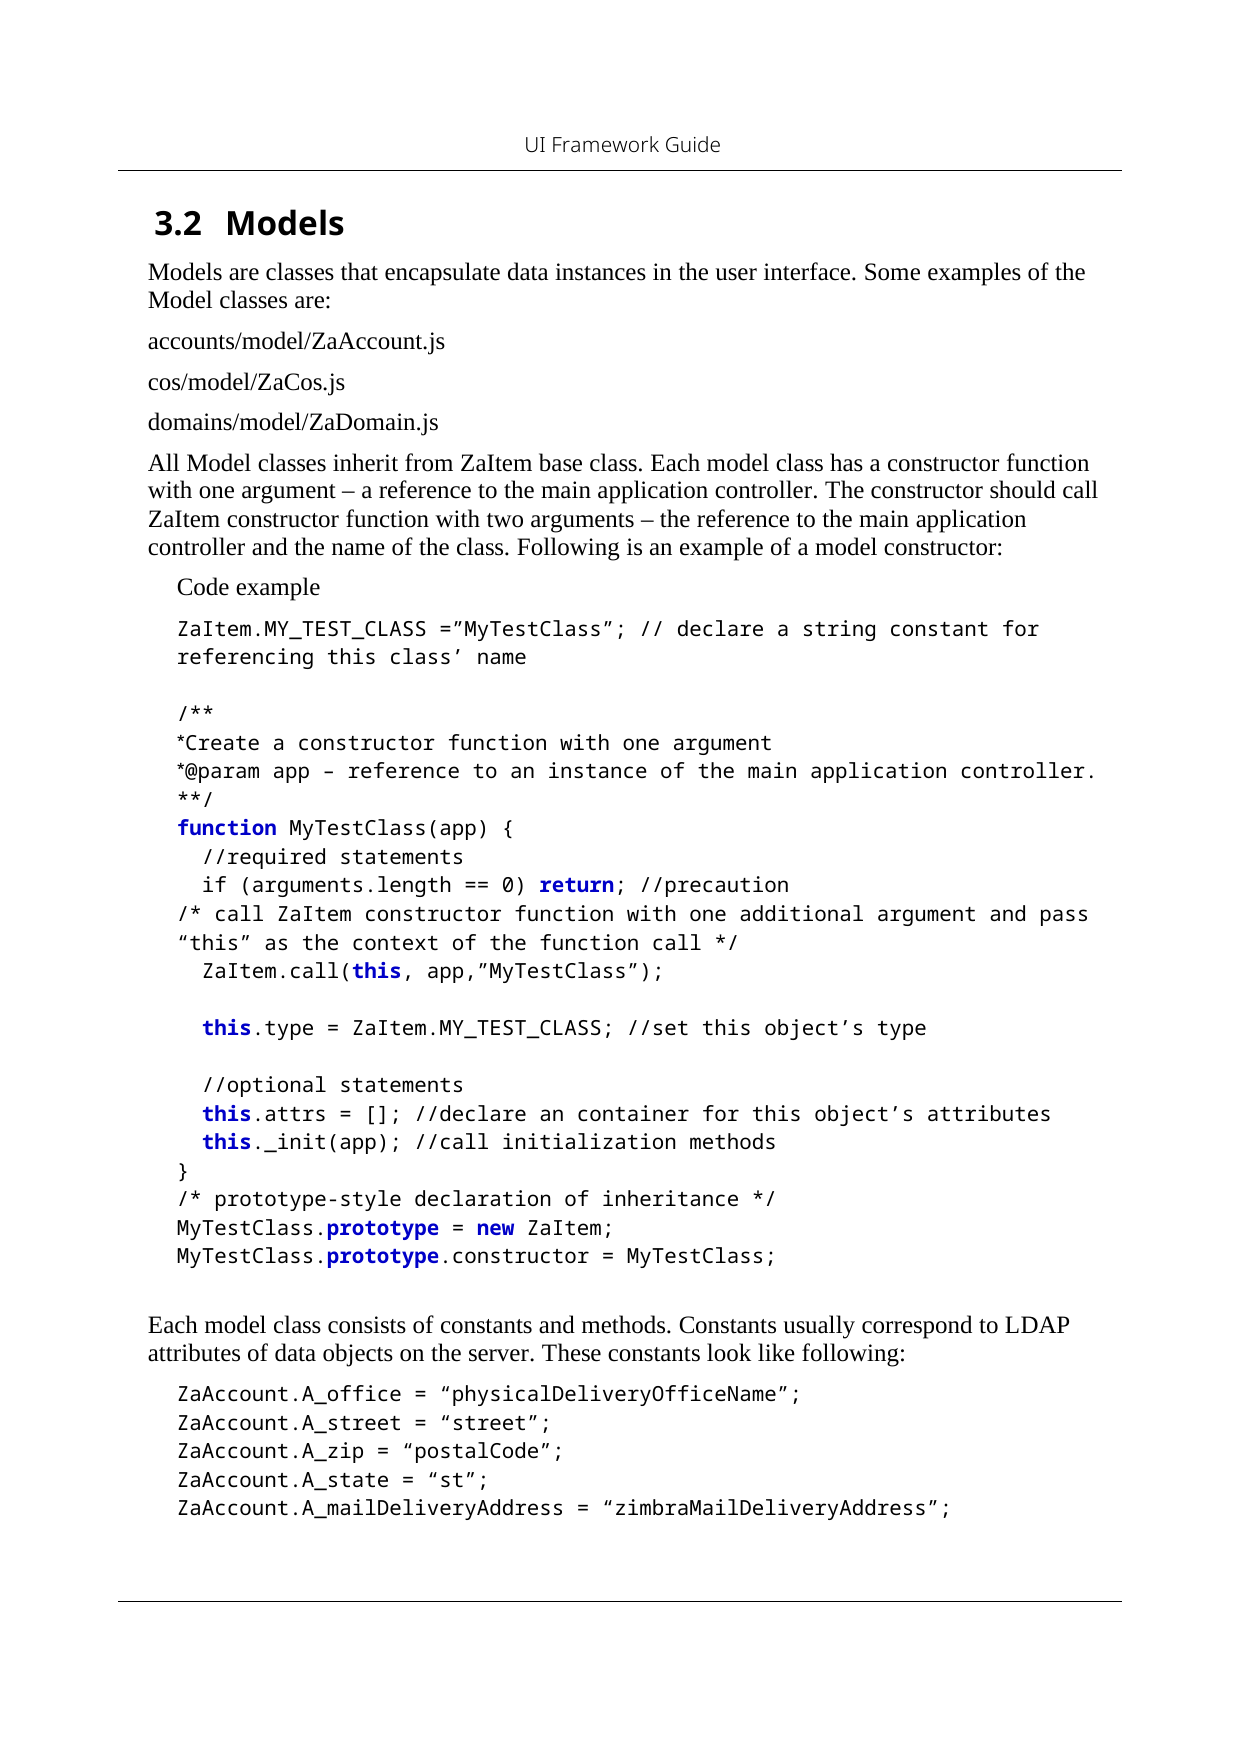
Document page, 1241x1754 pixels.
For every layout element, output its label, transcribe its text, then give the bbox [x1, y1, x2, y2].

text domains/model/ZaDomain.js [148, 408, 1122, 436]
text *Create a constructor function with one argument [177, 728, 1122, 756]
text MyTestClass.prototype.constructor = MyTestClass; [177, 1241, 1122, 1270]
text function MyTestClass(app) { [177, 813, 1122, 842]
text /** [177, 699, 1122, 728]
text /* prototype-style declaration of inheritance */ [177, 1184, 1122, 1213]
text this.type = ZaItem.MY_TEST_CLASS; //set this object’s type [177, 1013, 1122, 1042]
text ZaAccount.A_office = “physicalDeliveryOfficeName”; [177, 1379, 1122, 1408]
text accounts/model/ZaAccount.js [148, 327, 1122, 355]
text ZaAccount.A_zip = “postalCode”; [177, 1436, 1122, 1465]
text if (arguments.length == 0) return; //precaution [177, 870, 1122, 899]
text ZaAccount.A_street = “street”; [177, 1408, 1122, 1436]
text Each model class consists of constants and methods. Constants usually correspond to LDAP attributes of data objects on the server. These constants look like following: [148, 1311, 1122, 1367]
text *@param app – reference to an instance of the main application controller. [177, 756, 1122, 785]
text ZaAccount.A_mailDeliveryAddress = “zimbraMailDeliveryAddress”; [177, 1493, 1122, 1522]
text } [177, 1156, 1122, 1184]
text ZaAccount.A_state = “st”; [177, 1465, 1122, 1493]
text All Model classes inherit from ZaItem base class. Each model class has a constructor function with one argument – a reference to the main application controller. The constructor should call ZaItem constructor function with two arguments – the reference to the main application controller and the name of the class. Following is an example of a model constructor: [148, 448, 1122, 561]
text //required statements [177, 842, 1122, 870]
text this.attrs = []; //declare an container for this object’s attributes [177, 1099, 1122, 1127]
text //optional statements [177, 1070, 1122, 1099]
text Code example [177, 573, 1122, 601]
text /* call ZaItem constructor function with one additional argument and pass “this” as the context of the function call */ [177, 899, 1122, 956]
text ZaItem.call(this, app,”MyTestClass”); [177, 956, 1122, 984]
subtitle Models [154, 200, 1122, 246]
text **/ [177, 785, 1122, 813]
text cos/model/ZaCos.js [148, 367, 1122, 395]
text Models are classes that encapsulate data instances in the user interface. Some examples of the Model classes are: [148, 258, 1122, 314]
text MyTestClass.prototype = new ZaItem; [177, 1213, 1122, 1241]
text this._init(app); //call initialization methods [177, 1127, 1122, 1156]
text ZaItem.MY_TEST_CLASS =”MyTestClass”; // declare a string constant for referencing this class’ name [177, 613, 1122, 671]
